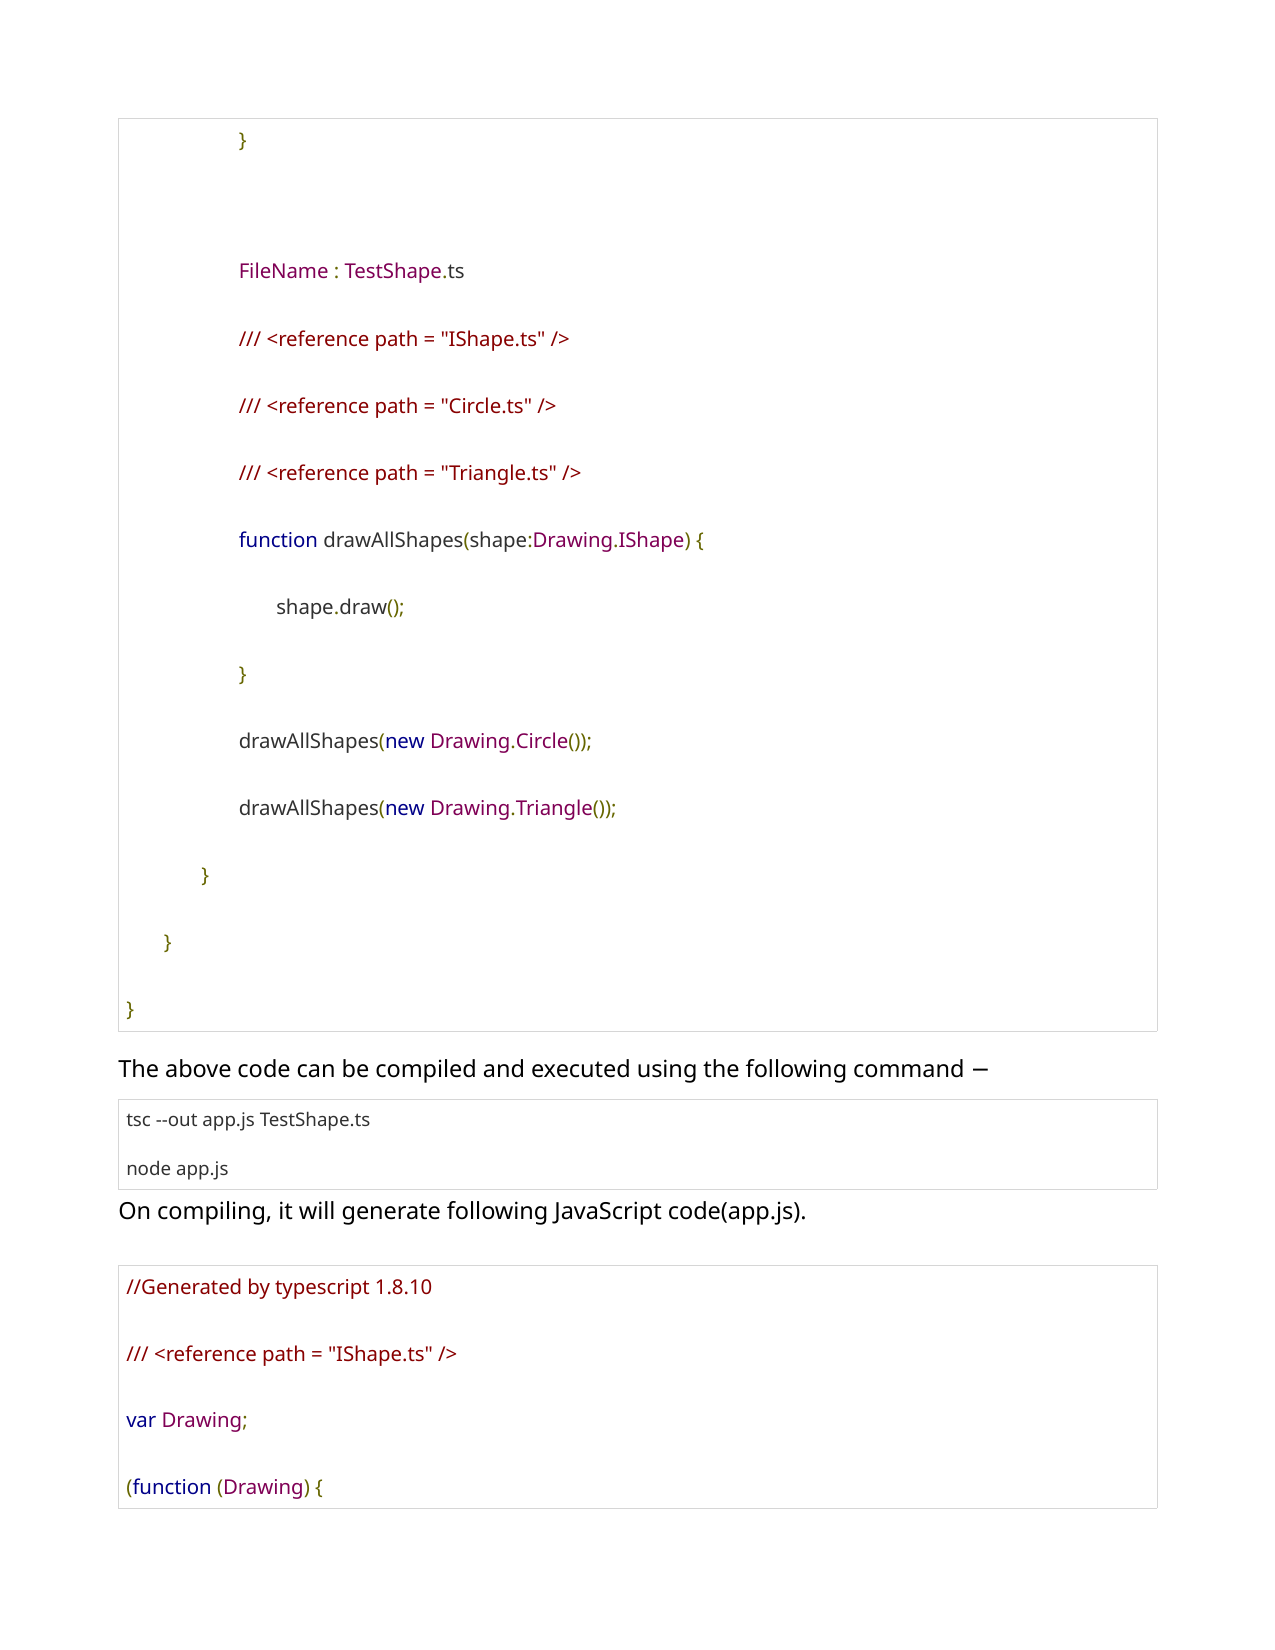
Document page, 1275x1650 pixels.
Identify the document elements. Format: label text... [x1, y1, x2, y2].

text /// <reference path = "Circle.ts" /> [119, 383, 1157, 419]
text drawAllShapes(new Drawing.Triangle()); [119, 786, 1157, 822]
text FileName : TestShape.ts [119, 249, 1157, 285]
text function drawAllShapes(shape:Drawing.IShape) { [119, 518, 1157, 553]
text } [119, 920, 1157, 956]
text tsc --out app.js TestShape.ts [119, 1100, 1157, 1132]
text var Drawing; [119, 1398, 1157, 1434]
text On compiling, it will generate following JavaScript code(app.js). [118, 1190, 1157, 1226]
text /// <reference path = "Triangle.ts" /> [119, 451, 1157, 486]
text shape.draw(); [119, 585, 1157, 621]
text //Generated by typescript 1.8.10 [119, 1266, 1157, 1300]
text } [119, 853, 1157, 889]
text /// <reference path = "IShape.ts" /> [119, 316, 1157, 352]
text drawAllShapes(new Drawing.Circle()); [119, 719, 1157, 755]
text /// <reference path = "IShape.ts" /> [119, 1331, 1157, 1367]
text node app.js [119, 1148, 1157, 1189]
text } [119, 652, 1157, 688]
text The above code can be compiled and executed using the following command − [118, 1046, 1157, 1084]
text } [119, 119, 1157, 154]
text (function (Drawing) { [119, 1465, 1157, 1508]
text } [119, 987, 1157, 1031]
